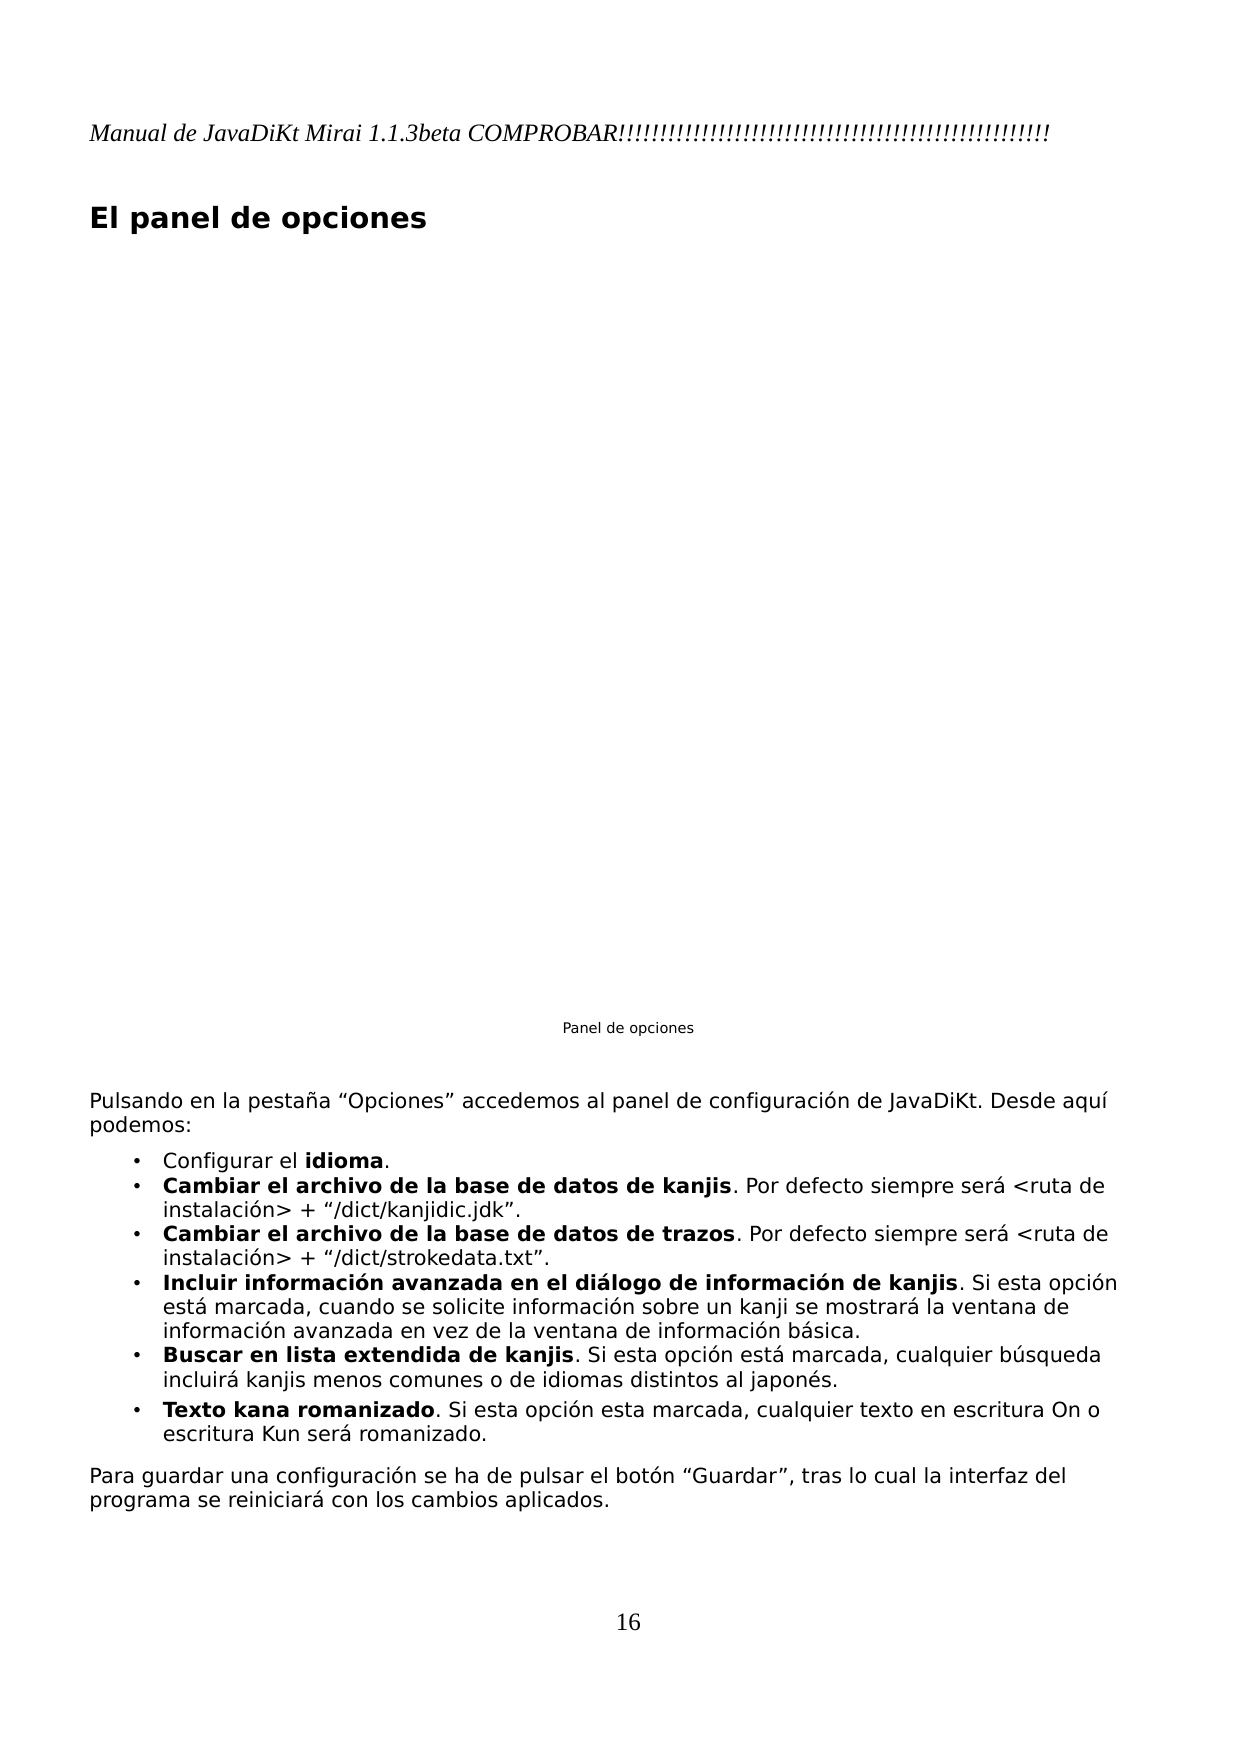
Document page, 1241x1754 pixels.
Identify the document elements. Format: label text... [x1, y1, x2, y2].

list Cambiar el archivo de la base de datos de trazos. Por defecto siempre será <ruta de instalación> + “/dict/strokedata.txt”. [133, 1222, 1167, 1271]
list Configurar el idioma. [133, 1149, 1167, 1174]
list Incluir información avanzada en el diálogo de información de kanjis. Si esta opción está marcada, cuando se solicite información sobre un kanji se mostrará la ventana de información avanzada en vez de la ventana de información básica. [133, 1271, 1167, 1343]
text Para guardar una configuración se ha de pulsar el botón “Guardar”, tras lo cual la interfaz del programa se reiniciará con los cambios aplicados. [89, 1464, 1167, 1513]
list Texto kana romanizado. Si esta opción esta marcada, cualquier texto en escritura On o escritura Kun será romanizado. [133, 1398, 1167, 1447]
text Pulsando en la pestaña “Opciones” accedemos al panel de configuración de JavaDiKt. Desde aquí podemos: [89, 1089, 1167, 1138]
subtitle El panel de opciones [89, 201, 1167, 235]
list Cambiar el archivo de la base de datos de kanjis. Por defecto siempre será <ruta de instalación> + “/dict/kanjidic.jdk”. [133, 1174, 1167, 1222]
list Buscar en lista extendida de kanjis. Si esta opción está marcada, cualquier búsqueda incluirá kanjis menos comunes o de idiomas distintos al japonés. [133, 1343, 1167, 1392]
text Panel de opciones [89, 1020, 1167, 1037]
